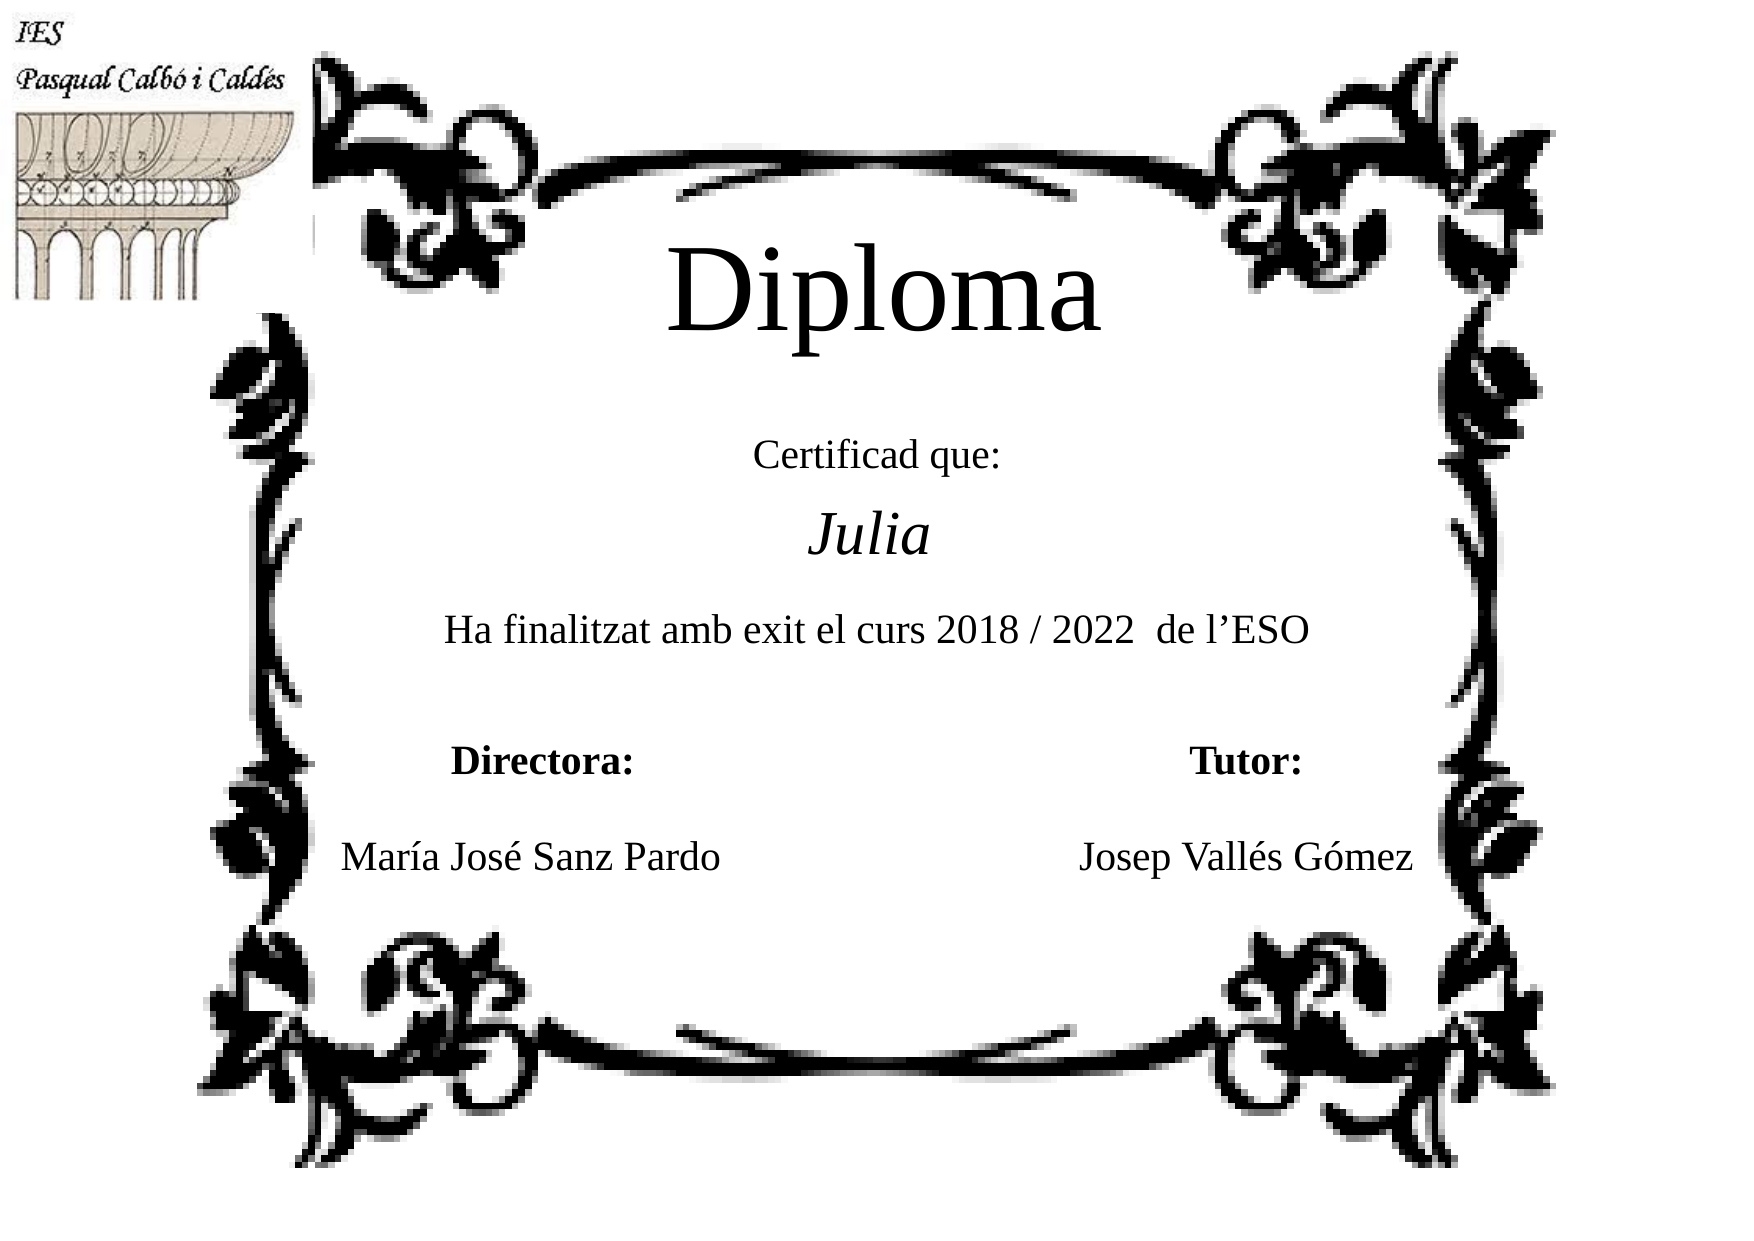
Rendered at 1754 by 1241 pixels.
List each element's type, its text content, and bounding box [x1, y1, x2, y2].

picture [0, 0, 1754, 1241]
text Ha finalitzat amb exit el curs 2018 / 2022 de l’ESO [118, 604, 1636, 652]
text Diploma [118, 214, 1636, 358]
text Directora: Tutor: [118, 736, 1636, 784]
text María José Sanz Pardo Josep Vallés Gómez [118, 832, 1636, 879]
text Certificad que: [118, 430, 1636, 478]
text Julia [651, 496, 1094, 568]
